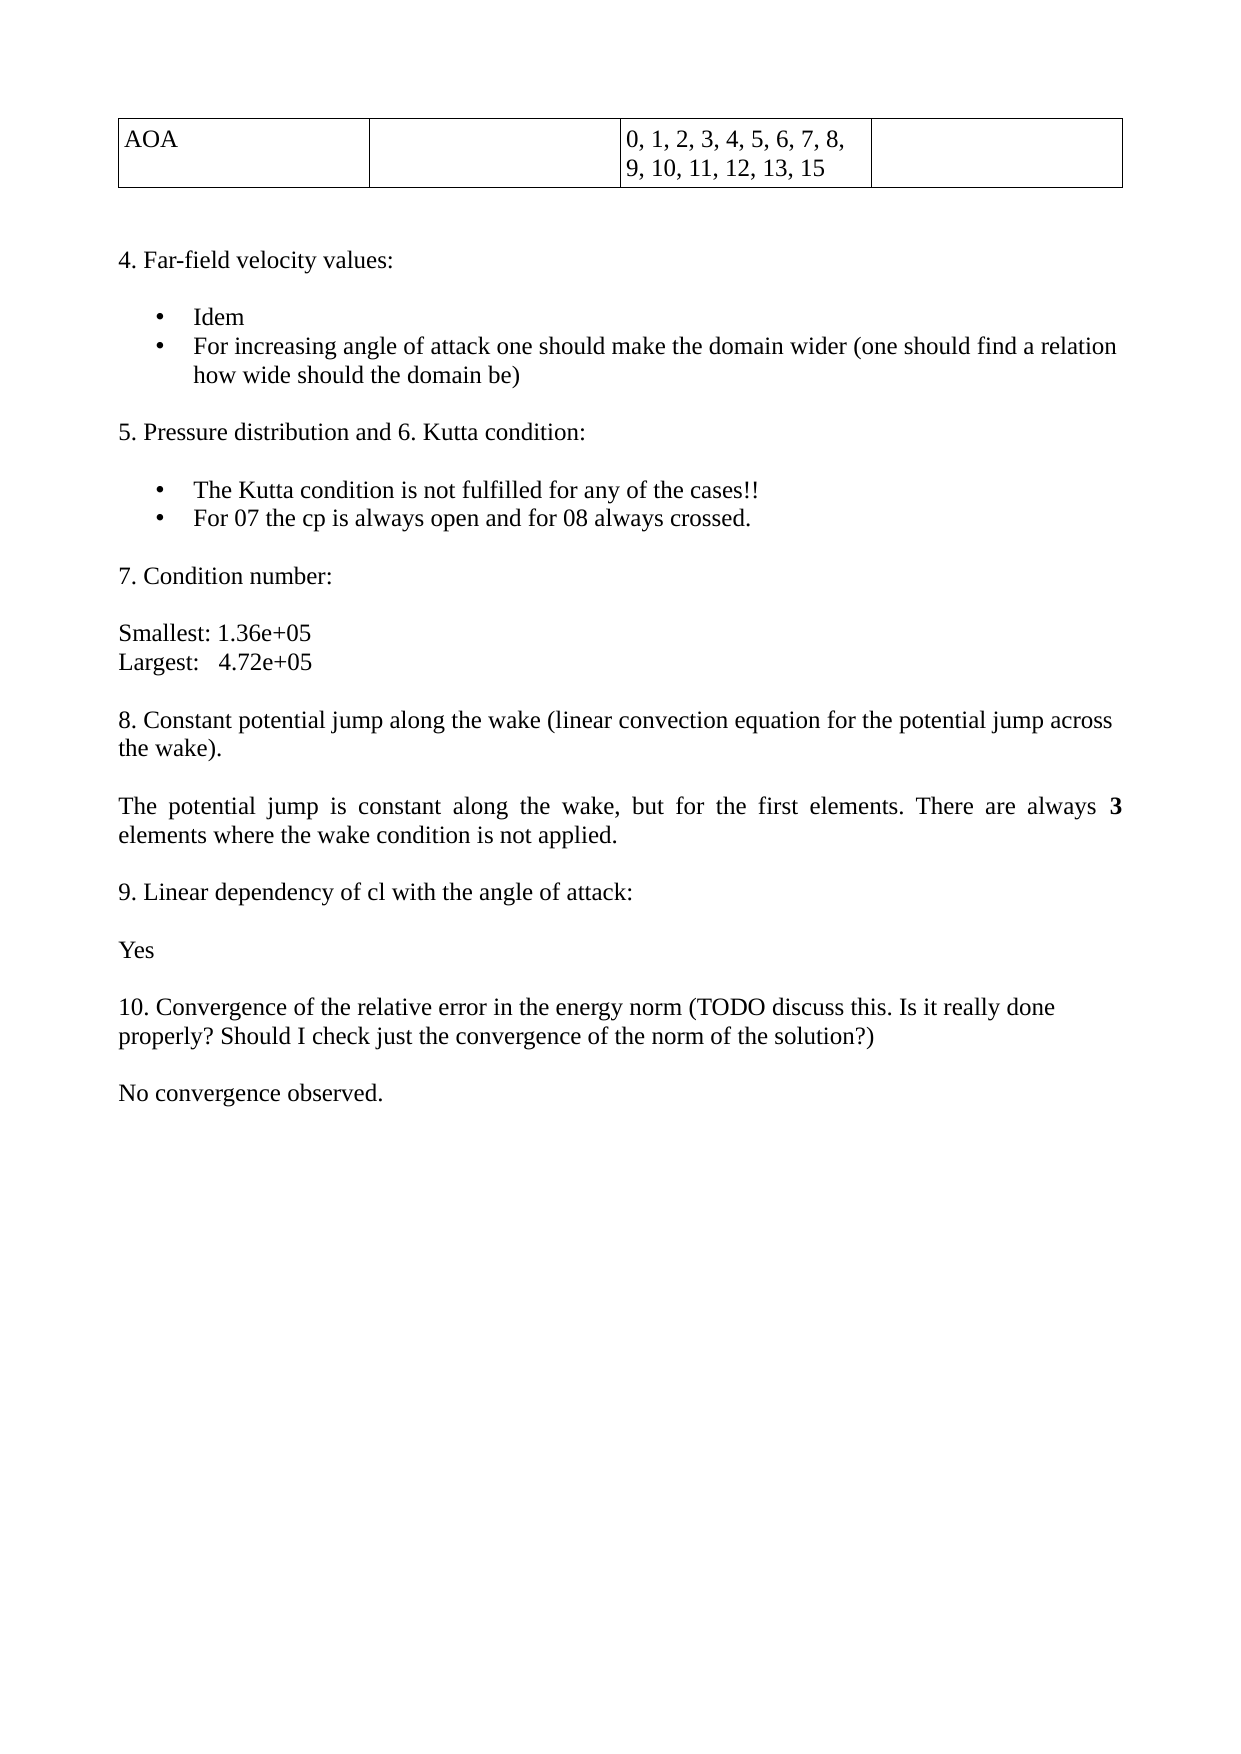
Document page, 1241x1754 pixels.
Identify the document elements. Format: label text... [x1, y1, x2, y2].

text 8. Constant potential jump along the wake (linear convection equation for the potential jump across the wake). [118, 705, 1122, 762]
text Largest: 4.72e+05 [118, 647, 1122, 676]
text Smallest: 1.36e+05 [118, 618, 1122, 647]
text No convergence observed. [118, 1078, 1122, 1107]
list Idem [156, 302, 1122, 331]
table_cell 0, 1, 2, 3, 4, 5, 6, 7, 8, 9, 10, 11, 12, 13, 15 [621, 119, 871, 187]
text 5. Pressure distribution and 6. Kutta condition: [118, 417, 1122, 446]
table_cell [370, 119, 620, 187]
text 7. Condition number: [118, 561, 1122, 590]
table_cell [872, 119, 1122, 187]
list The Kutta condition is not fulfilled for any of the cases!! [156, 475, 1122, 503]
text 4. Far-field velocity values: [118, 245, 1122, 273]
text 10. Convergence of the relative error in the energy norm (TODO discuss this. Is it really done properly? Should I check just the convergence of the norm of the solution?) [118, 992, 1122, 1050]
list For 07 the cp is always open and for 08 always crossed. [156, 503, 1122, 532]
list For increasing angle of attack one should make the domain wider (one should find a relation how wide should the domain be) [156, 331, 1122, 388]
table_cell AOA [119, 119, 369, 187]
text Yes [118, 935, 1122, 963]
text The potential jump is constant along the wake, but for the first elements. There are always 3 elements where the wake condition is not applied. [118, 791, 1122, 848]
text 9. Linear dependency of cl with the angle of attack: [118, 877, 1122, 906]
